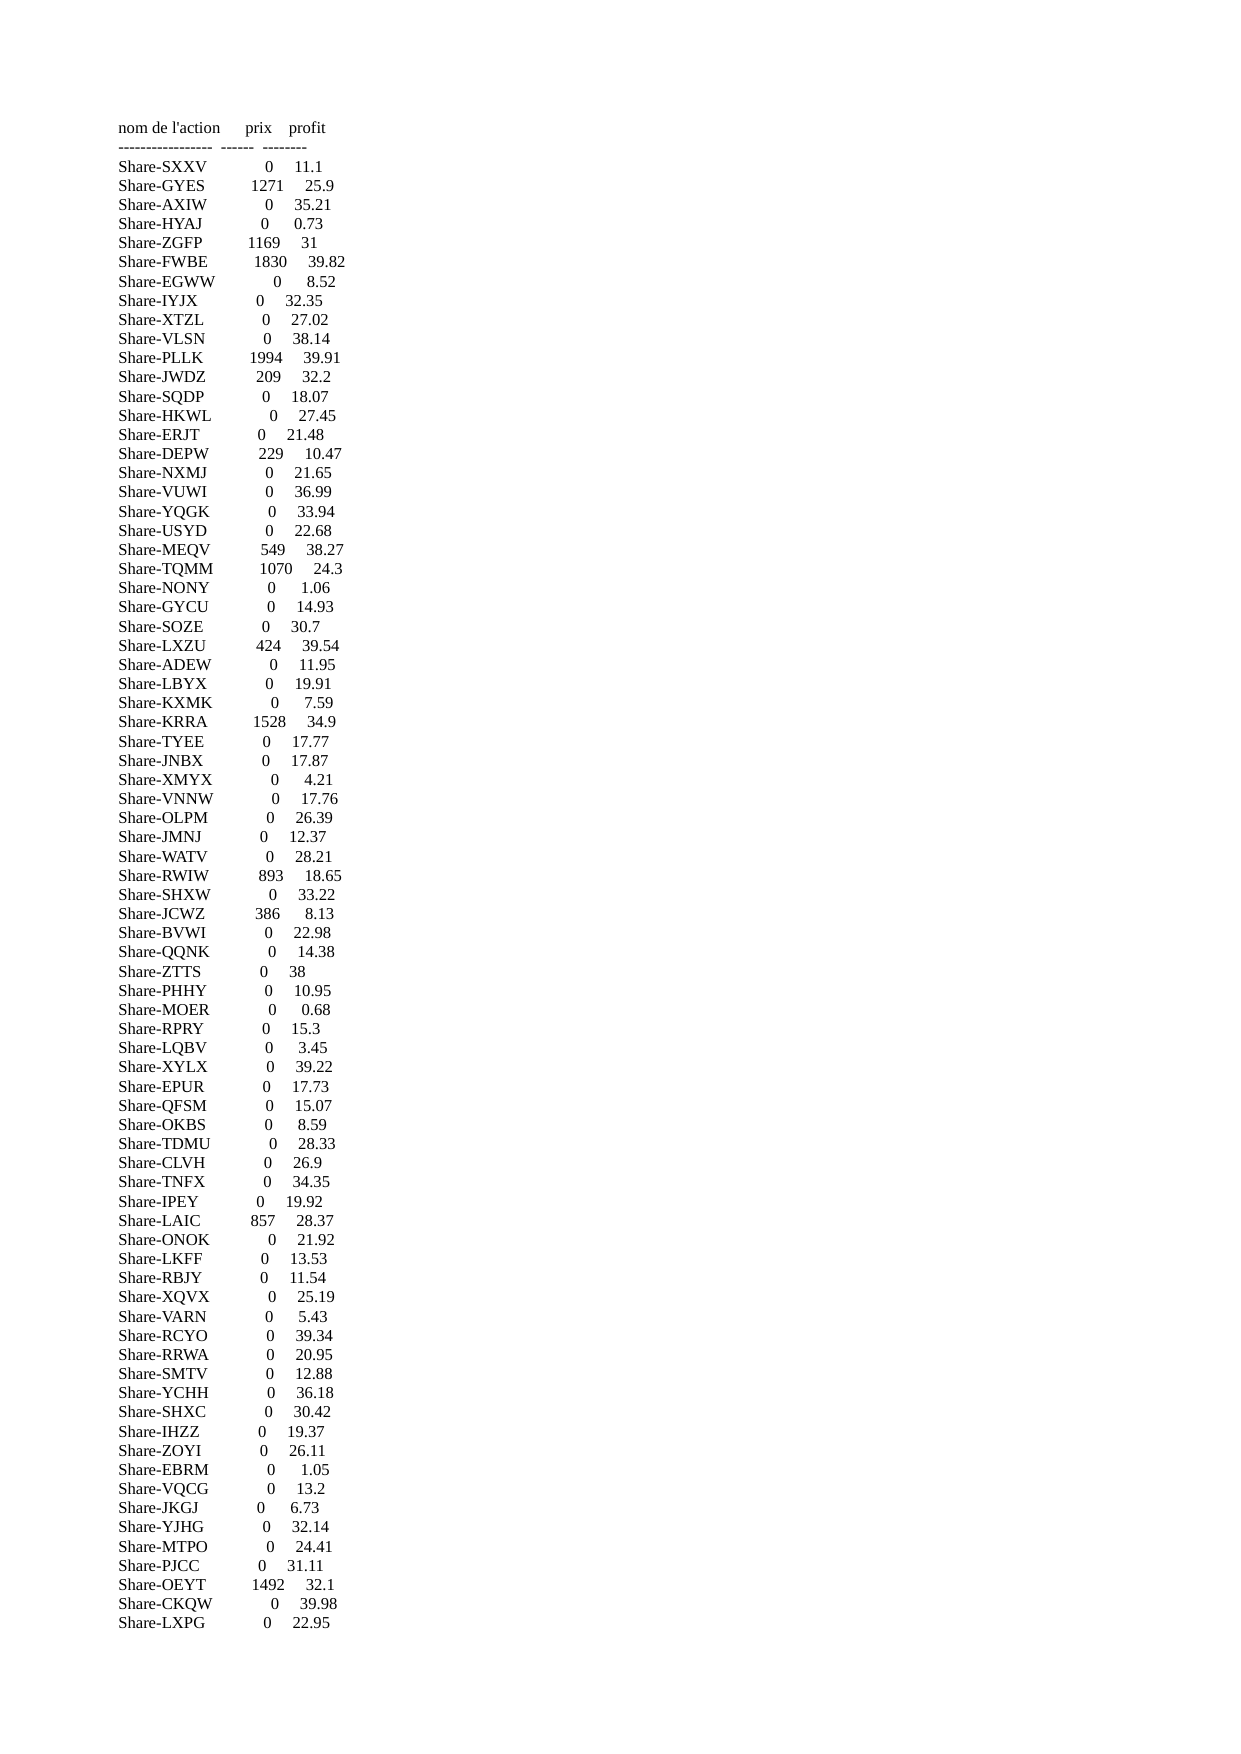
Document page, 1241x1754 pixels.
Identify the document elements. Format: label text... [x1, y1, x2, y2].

text Share-EBRM 0 1.05 [118, 1460, 1122, 1479]
text Share-RCYO 0 39.34 [118, 1326, 1122, 1345]
text Share-QQNK 0 14.38 [118, 942, 1122, 961]
text Share-OEYT 1492 32.1 [118, 1575, 1122, 1594]
text Share-YCHH 0 36.18 [118, 1383, 1122, 1402]
text ----------------- ------ -------- [118, 137, 1122, 156]
text Share-BVWI 0 22.98 [118, 923, 1122, 942]
text Share-JCWZ 386 8.13 [118, 904, 1122, 923]
text Share-SHXC 0 30.42 [118, 1402, 1122, 1421]
text Share-ZTTS 0 38 [118, 961, 1122, 981]
text Share-SQDP 0 18.07 [118, 386, 1122, 406]
text Share-NONY 0 1.06 [118, 578, 1122, 597]
text Share-AXIW 0 35.21 [118, 195, 1122, 214]
text Share-SHXW 0 33.22 [118, 885, 1122, 904]
text Share-XYLX 0 39.22 [118, 1057, 1122, 1076]
text Share-HYAJ 0 0.73 [118, 214, 1122, 233]
text Share-RWIW 893 18.65 [118, 866, 1122, 885]
text Share-PHHY 0 10.95 [118, 981, 1122, 1000]
text Share-DEPW 229 10.47 [118, 444, 1122, 463]
text Share-PJCC 0 31.11 [118, 1556, 1122, 1575]
text nom de l'action prix profit [118, 118, 1122, 137]
text Share-LQBV 0 3.45 [118, 1038, 1122, 1057]
text Share-VLSN 0 38.14 [118, 329, 1122, 348]
text Share-MEQV 549 38.27 [118, 540, 1122, 559]
text Share-JWDZ 209 32.2 [118, 367, 1122, 386]
text Share-SXXV 0 11.1 [118, 156, 1122, 176]
text Share-SMTV 0 12.88 [118, 1364, 1122, 1383]
text Share-VQCG 0 13.2 [118, 1479, 1122, 1498]
text Share-LKFF 0 13.53 [118, 1249, 1122, 1268]
text Share-SOZE 0 30.7 [118, 616, 1122, 636]
text Share-LXPG 0 22.95 [118, 1613, 1122, 1632]
text Share-GYCU 0 14.93 [118, 597, 1122, 616]
text Share-IHZZ 0 19.37 [118, 1421, 1122, 1441]
text Share-RBJY 0 11.54 [118, 1268, 1122, 1287]
text Share-USYD 0 22.68 [118, 521, 1122, 540]
text Share-EGWW 0 8.52 [118, 271, 1122, 291]
text Share-RRWA 0 20.95 [118, 1345, 1122, 1364]
text Share-ZGFP 1169 31 [118, 233, 1122, 252]
text Share-XQVX 0 25.19 [118, 1287, 1122, 1306]
text Share-WATV 0 28.21 [118, 846, 1122, 866]
text Share-YJHG 0 32.14 [118, 1517, 1122, 1536]
text Share-XTZL 0 27.02 [118, 310, 1122, 329]
text Share-MTPO 0 24.41 [118, 1536, 1122, 1556]
text Share-VUWI 0 36.99 [118, 482, 1122, 501]
text Share-VARN 0 5.43 [118, 1306, 1122, 1326]
text Share-KRRA 1528 34.9 [118, 712, 1122, 731]
text Share-FWBE 1830 39.82 [118, 252, 1122, 271]
text Share-VNNW 0 17.76 [118, 789, 1122, 808]
text Share-OLPM 0 26.39 [118, 808, 1122, 827]
text Share-YQGK 0 33.94 [118, 501, 1122, 521]
text Share-TQMM 1070 24.3 [118, 559, 1122, 578]
text Share-ADEW 0 11.95 [118, 655, 1122, 674]
text Share-IYJX 0 32.35 [118, 291, 1122, 310]
text Share-HKWL 0 27.45 [118, 406, 1122, 425]
text Share-TYEE 0 17.77 [118, 731, 1122, 751]
text Share-XMYX 0 4.21 [118, 770, 1122, 789]
text Share-IPEY 0 19.92 [118, 1191, 1122, 1211]
text Share-TDMU 0 28.33 [118, 1134, 1122, 1153]
text Share-CKQW 0 39.98 [118, 1594, 1122, 1613]
text Share-ERJT 0 21.48 [118, 425, 1122, 444]
text Share-OKBS 0 8.59 [118, 1115, 1122, 1134]
text Share-ZOYI 0 26.11 [118, 1441, 1122, 1460]
text Share-JNBX 0 17.87 [118, 751, 1122, 770]
text Share-GYES 1271 25.9 [118, 176, 1122, 195]
text Share-LBYX 0 19.91 [118, 674, 1122, 693]
text Share-LAIC 857 28.37 [118, 1211, 1122, 1230]
text Share-TNFX 0 34.35 [118, 1172, 1122, 1191]
text Share-CLVH 0 26.9 [118, 1153, 1122, 1172]
text Share-QFSM 0 15.07 [118, 1096, 1122, 1115]
text Share-PLLK 1994 39.91 [118, 348, 1122, 367]
text Share-ONOK 0 21.92 [118, 1230, 1122, 1249]
text Share-LXZU 424 39.54 [118, 636, 1122, 655]
text Share-JMNJ 0 12.37 [118, 827, 1122, 846]
text Share-JKGJ 0 6.73 [118, 1498, 1122, 1517]
text Share-EPUR 0 17.73 [118, 1076, 1122, 1096]
text Share-NXMJ 0 21.65 [118, 463, 1122, 482]
text Share-RPRY 0 15.3 [118, 1019, 1122, 1038]
text Share-MOER 0 0.68 [118, 1000, 1122, 1019]
text Share-KXMK 0 7.59 [118, 693, 1122, 712]
